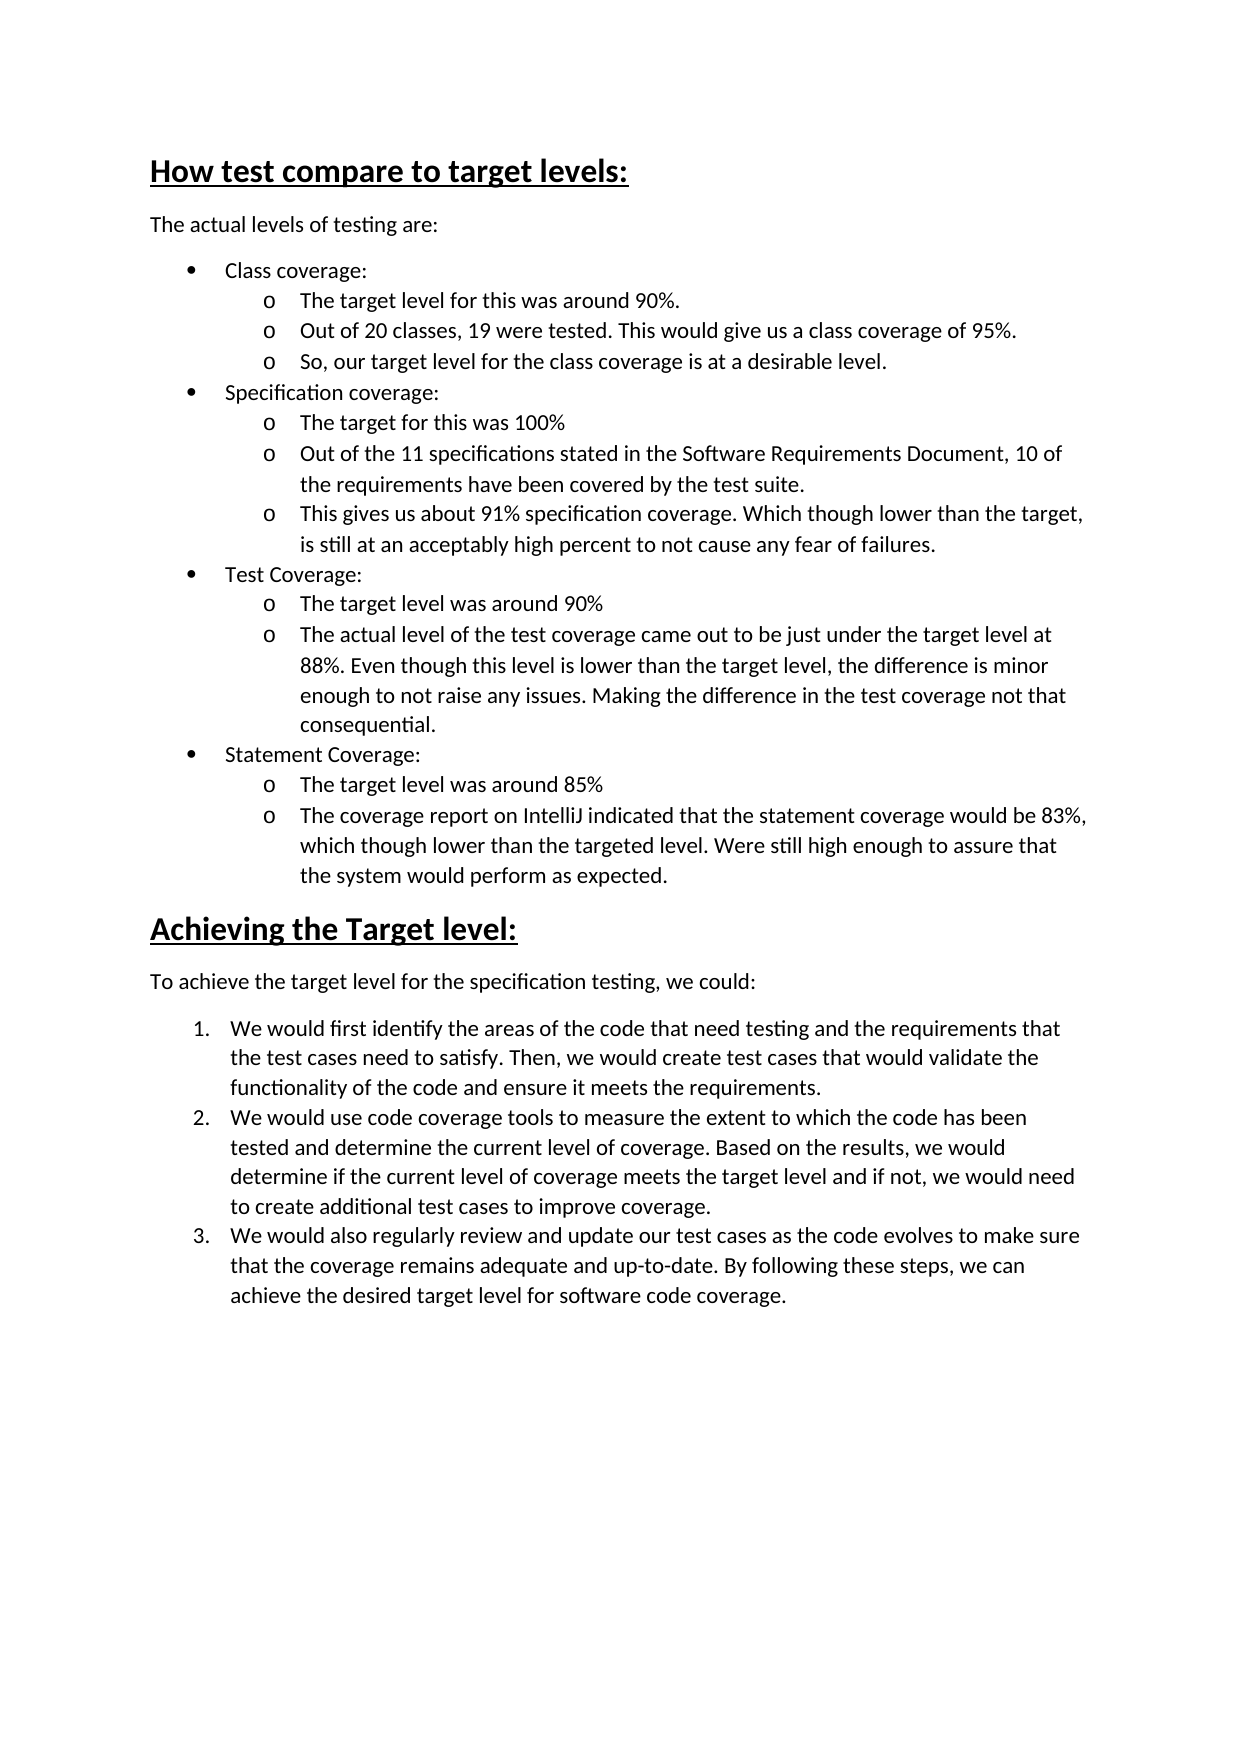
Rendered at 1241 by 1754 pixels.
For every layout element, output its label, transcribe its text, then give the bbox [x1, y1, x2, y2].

text Achieving the Target level: [150, 908, 1090, 948]
list The actual level of the test coverage came out to be just under the target level at 88%. Even though this level is lower than the target level, the difference is minor enough to not raise any issues. Making the difference in the test coverage not that consequential. [262, 620, 1090, 739]
list Statement Coverage: [187, 740, 1090, 768]
list So, our target level for the class coverage is at a desirable level. [262, 347, 1090, 377]
text The actual levels of testing are: [150, 210, 1090, 238]
list Class coverage: [187, 256, 1090, 284]
list Specification coverage: [187, 378, 1090, 406]
list The coverage report on IntelliJ indicated that the statement coverage would be 83%, which though lower than the targeted level. Were still high enough to assure that the system would perform as expected. [262, 801, 1090, 889]
text To achieve the target level for the specification testing, we could: [150, 967, 1090, 996]
list The target level for this was around 90%. [262, 286, 1090, 315]
list The target for this was 100% [262, 408, 1090, 437]
list We would first identify the areas of the code that need testing and the requirements that the test cases need to satisfy. Then, we would create test cases that would validate the functionality of the code and ensure it meets the requirements. [193, 1014, 1090, 1101]
list This gives us about 91% specification coverage. Which though lower than the target, is still at an acceptably high percent to not cause any fear of failures. [262, 499, 1090, 558]
list The target level was around 90% [262, 589, 1090, 619]
list Out of the 11 specifications stated in the Software Requirements Document, 10 of the requirements have been covered by the test suite. [262, 439, 1090, 498]
list Test Coverage: [187, 560, 1090, 588]
list Out of 20 classes, 19 were tested. This would give us a class coverage of 95%. [262, 317, 1090, 346]
list We would also regularly review and update our test cases as the code evolves to make sure that the coverage remains adequate and up-to-date. By following these steps, we can achieve the desired target level for software code coverage. [193, 1222, 1090, 1309]
text How test compare to target levels: [150, 150, 1090, 191]
list We would use code coverage tools to measure the extent to which the code has been tested and determine the current level of coverage. Based on the results, we would determine if the current level of coverage meets the target level and if not, we would need to create additional test cases to improve coverage. [193, 1103, 1090, 1220]
list The target level was around 85% [262, 770, 1090, 799]
